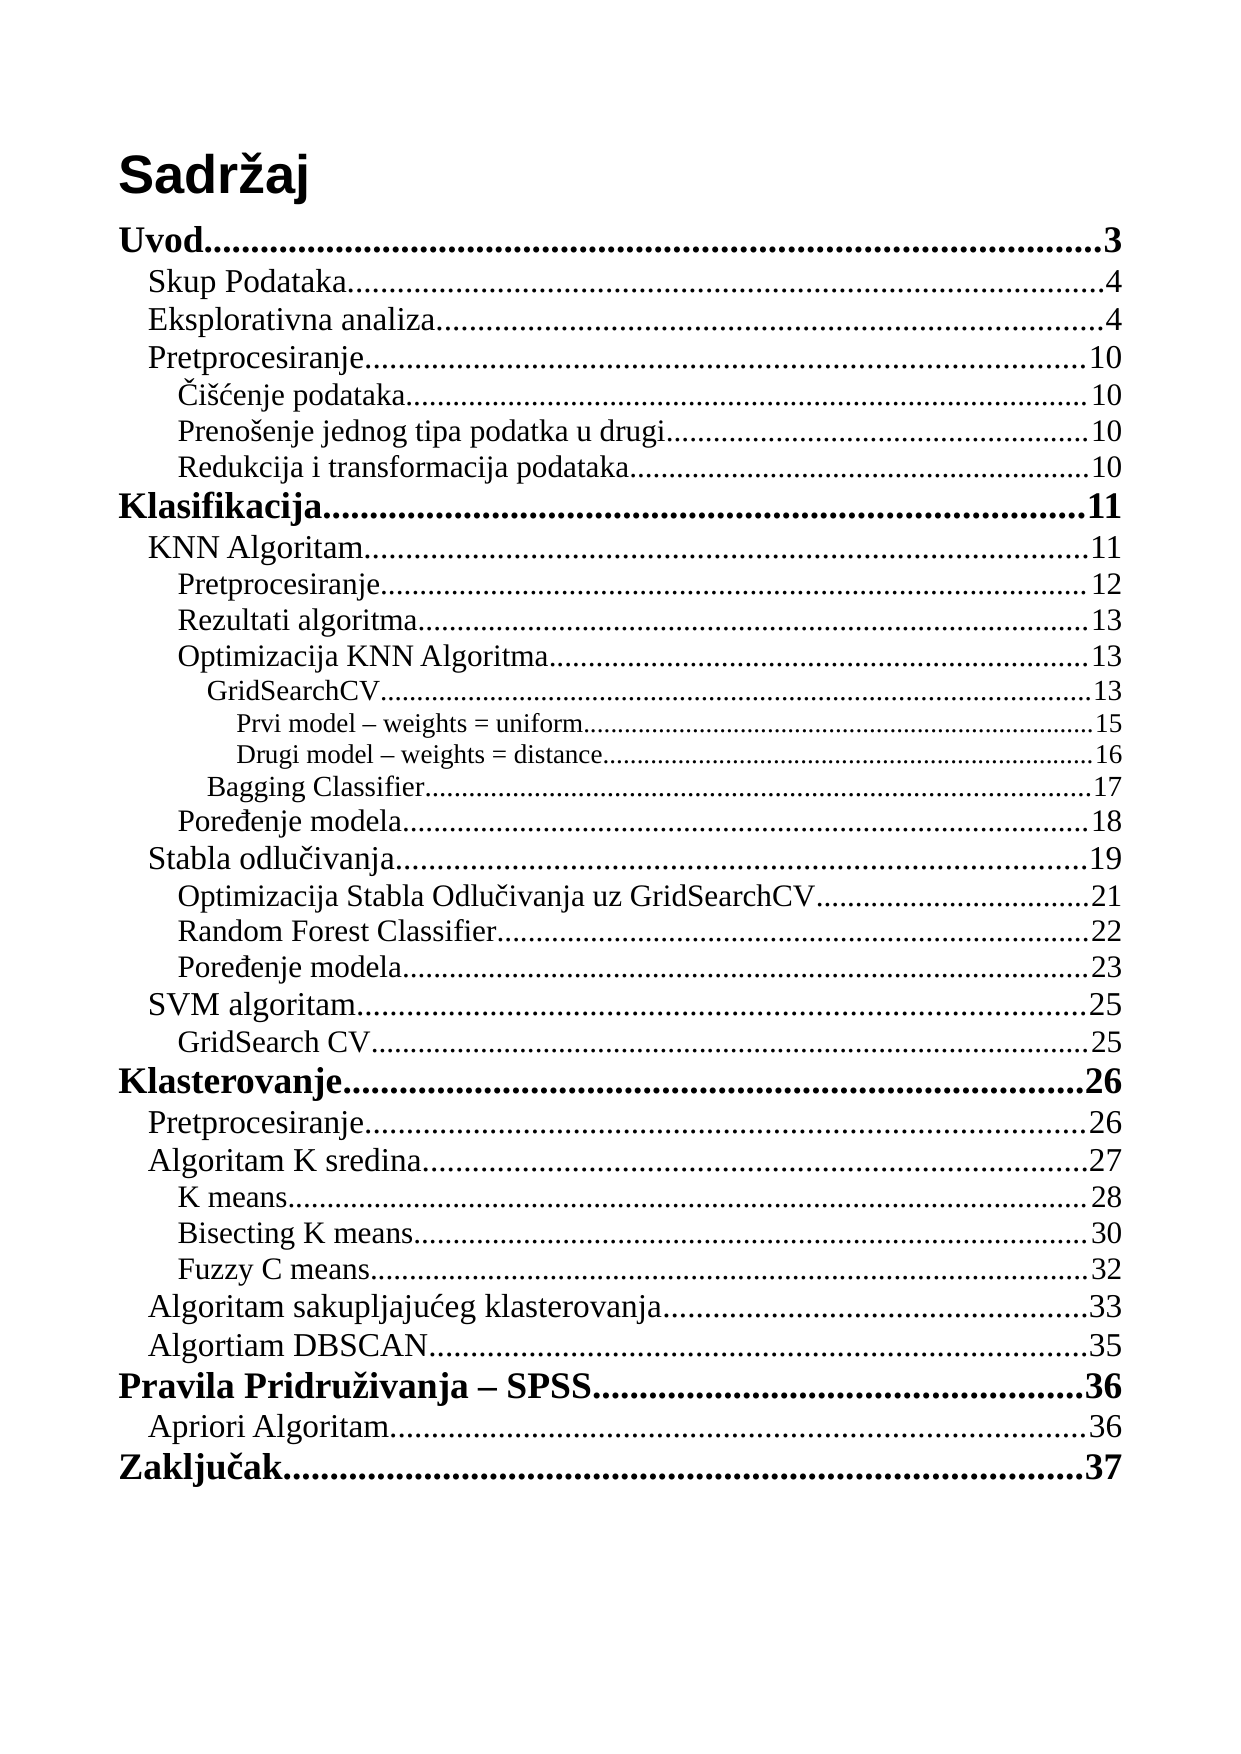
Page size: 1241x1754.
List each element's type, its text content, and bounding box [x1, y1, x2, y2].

text GridSearch CV 25 [177, 1023, 1122, 1059]
text Bisecting K means 30 [177, 1214, 1122, 1251]
text Rezultati algoritma 13 [177, 601, 1122, 637]
text Poređenje modela 23 [177, 949, 1122, 984]
text Algoritam sakupljajućeg klasterovanja 33 [148, 1286, 1122, 1325]
text Skup Podataka 4 [148, 261, 1122, 299]
text Algortiam DBSCAN 35 [148, 1325, 1122, 1363]
text K means 28 [177, 1179, 1122, 1214]
text Pretprocesiranje 12 [177, 565, 1122, 601]
text GridSearchCV 13 [207, 673, 1122, 707]
text Prenošenje jednog tipa podatka u drugi 10 [177, 412, 1122, 448]
text Optimizacija Stabla Odlučivanja uz GridSearchCV 21 [177, 877, 1122, 913]
subtitle Sadržaj [118, 143, 1122, 205]
text Prvi model – weights = uniform 15 [236, 707, 1122, 738]
text Uvod 3 [118, 218, 1122, 261]
text Čišćenje podataka 10 [177, 376, 1122, 412]
text Random Forest Classifier 22 [177, 913, 1122, 949]
text Pravila Pridruživanja – SPSS 36 [118, 1363, 1122, 1406]
text Stabla odlučivanja 19 [148, 838, 1122, 877]
text Apriori Algoritam 36 [148, 1406, 1122, 1444]
text Algoritam K sredina 27 [148, 1140, 1122, 1179]
text Drugi model – weights = distance 16 [236, 738, 1122, 769]
text Redukcija i transformacija podataka 10 [177, 448, 1122, 484]
text Eksplorativna analiza 4 [148, 299, 1122, 338]
text KNN Algoritam 11 [148, 527, 1122, 565]
text Fuzzy C means 32 [177, 1251, 1122, 1286]
text SVM algoritam 25 [148, 984, 1122, 1023]
text Optimizacija KNN Algoritma 13 [177, 637, 1122, 673]
text Klasterovanje 26 [118, 1059, 1122, 1102]
text Poređenje modela 18 [177, 802, 1122, 838]
text Zaključak 37 [118, 1444, 1122, 1488]
text Bagging Classifier 17 [207, 769, 1122, 802]
text Pretprocesiranje 26 [148, 1102, 1122, 1140]
text Pretprocesiranje 10 [148, 338, 1122, 376]
text Klasifikacija 11 [118, 484, 1122, 527]
